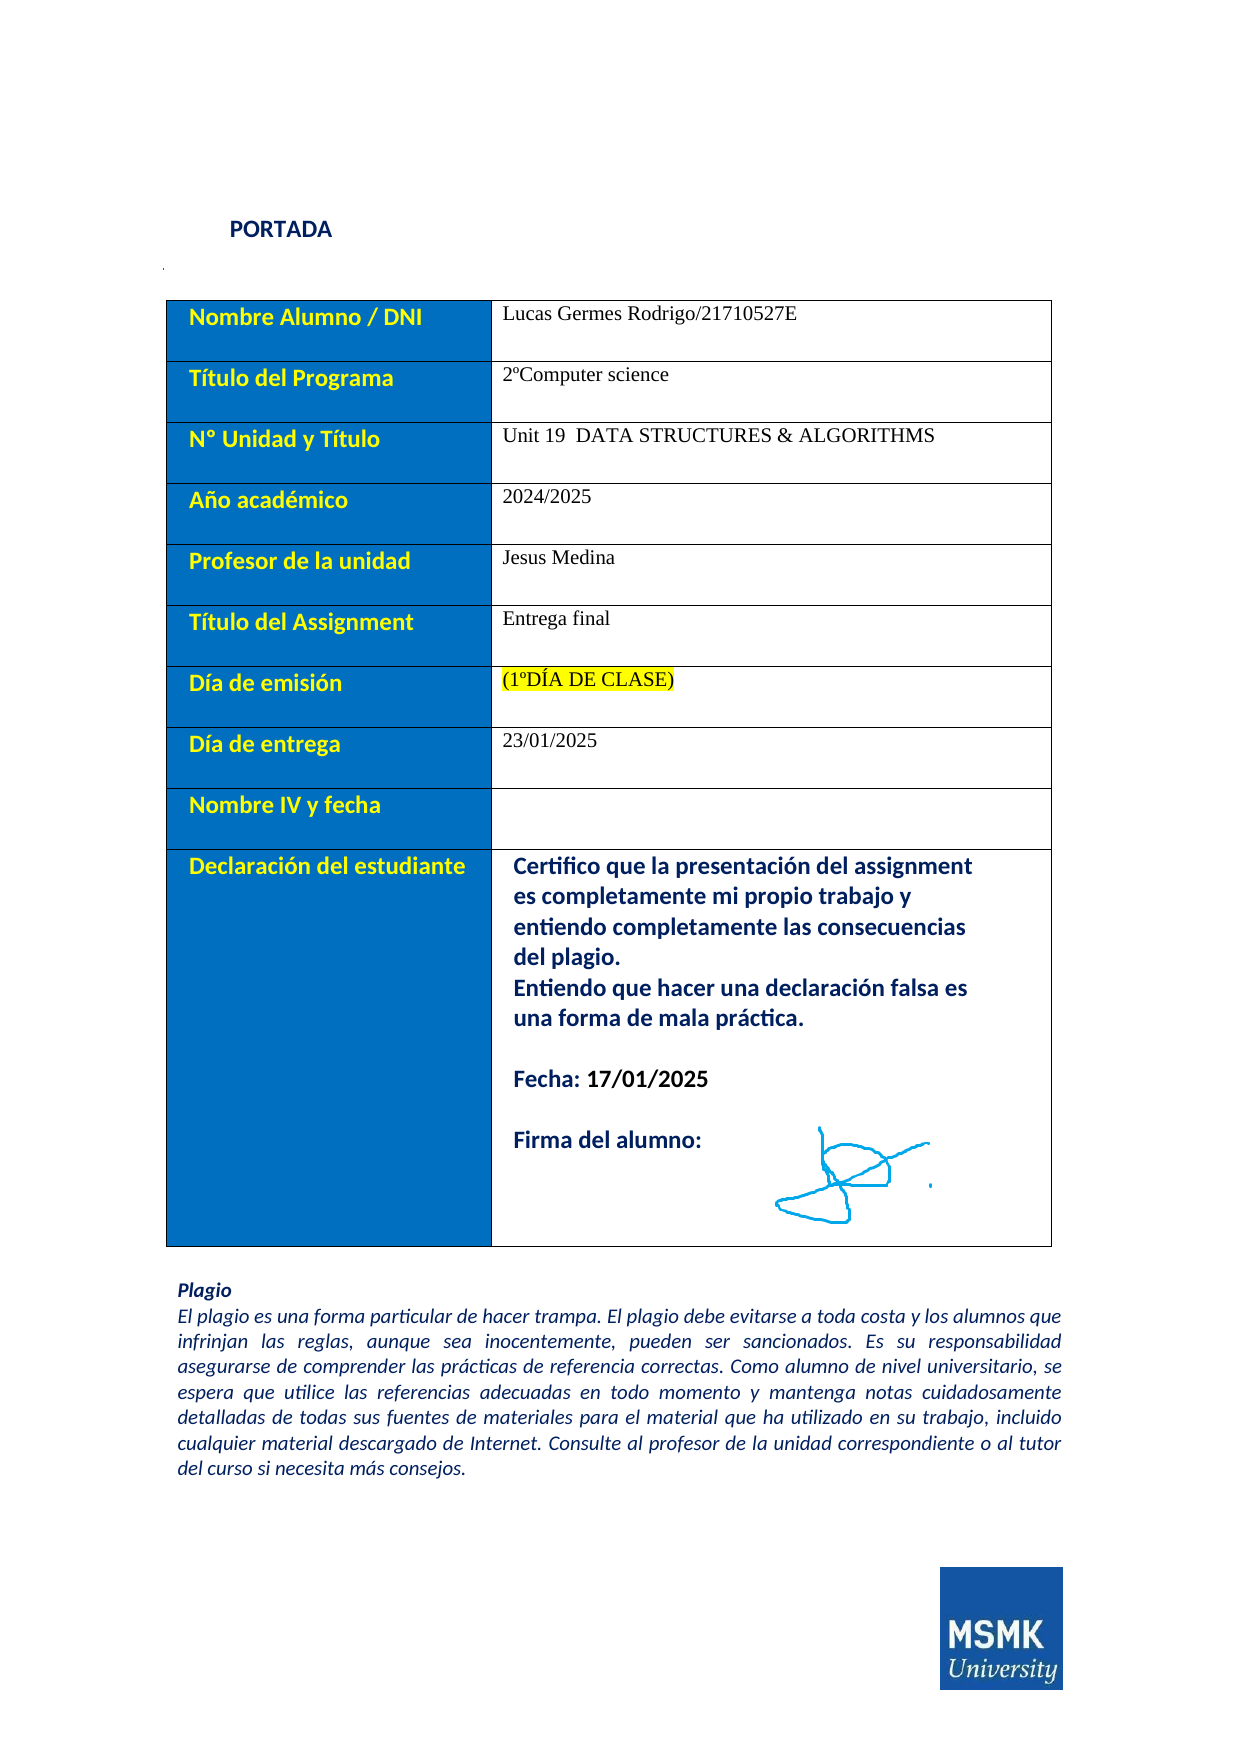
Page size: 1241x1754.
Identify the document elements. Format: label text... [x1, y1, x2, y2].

text Plagio [177, 1277, 1119, 1303]
table_cell Día de entrega [167, 728, 491, 788]
table_cell Unit 19 DATA STRUCTURES & ALGORITHMS [492, 423, 1051, 483]
table_cell Profesor de la unidad [167, 545, 491, 605]
table_cell (1ºDÍA DE CLASE) [492, 667, 1051, 727]
picture [742, 1109, 960, 1243]
picture [940, 1567, 1063, 1690]
text PORTADA [177, 213, 1119, 244]
table_cell 23/01/2025 [492, 728, 1051, 788]
table_cell Jesus Medina [492, 545, 1051, 605]
table_cell 2024/2025 [492, 484, 1051, 544]
table_cell Año académico [167, 484, 491, 544]
table_cell 2ºComputer science [492, 362, 1051, 422]
table_header Lucas Germes Rodrigo/21710527E [492, 301, 1051, 361]
table_cell Nº Unidad y Título [167, 423, 491, 483]
table_cell Nombre IV y fecha [167, 789, 491, 849]
table_cell Entrega final [492, 606, 1051, 666]
table_header Nombre Alumno / DNI [167, 301, 491, 361]
text El plagio es una forma particular de hacer trampa. El plagio debe evitarse a toda costa y los alumnos que infrinjan las reglas, aunque sea inocentemente, pueden ser sancionados. Es su responsabilidad asegurarse de comprender las prácticas de referencia correctas. Como alumno de nivel universitario, se espera que utilice las referencias adecuadas en todo momento y mantenga notas cuidadosamente detalladas de todas sus fuentes de materiales para el material que ha utilizado en su trabajo, incluido cualquier material descargado de Internet. Consulte al profesor de la unidad correspondiente o al tutor del curso si necesita más consejos. [177, 1303, 1064, 1481]
table_cell Título del Programa [167, 362, 491, 422]
table_cell Declaración del estudiante [167, 850, 491, 1246]
table_cell [492, 789, 1051, 849]
table_cell Certifico que la presentación del assignment es completamente mi propio trabajo y entiendo completamente las consecuencias del plagio. Entiendo que hacer una declaración falsa es una forma de mala práctica. Fecha: 17/01/2025 Firma del alumno: [492, 850, 1051, 1246]
table_cell Título del Assignment [167, 606, 491, 666]
table_cell Día de emisión [167, 667, 491, 727]
